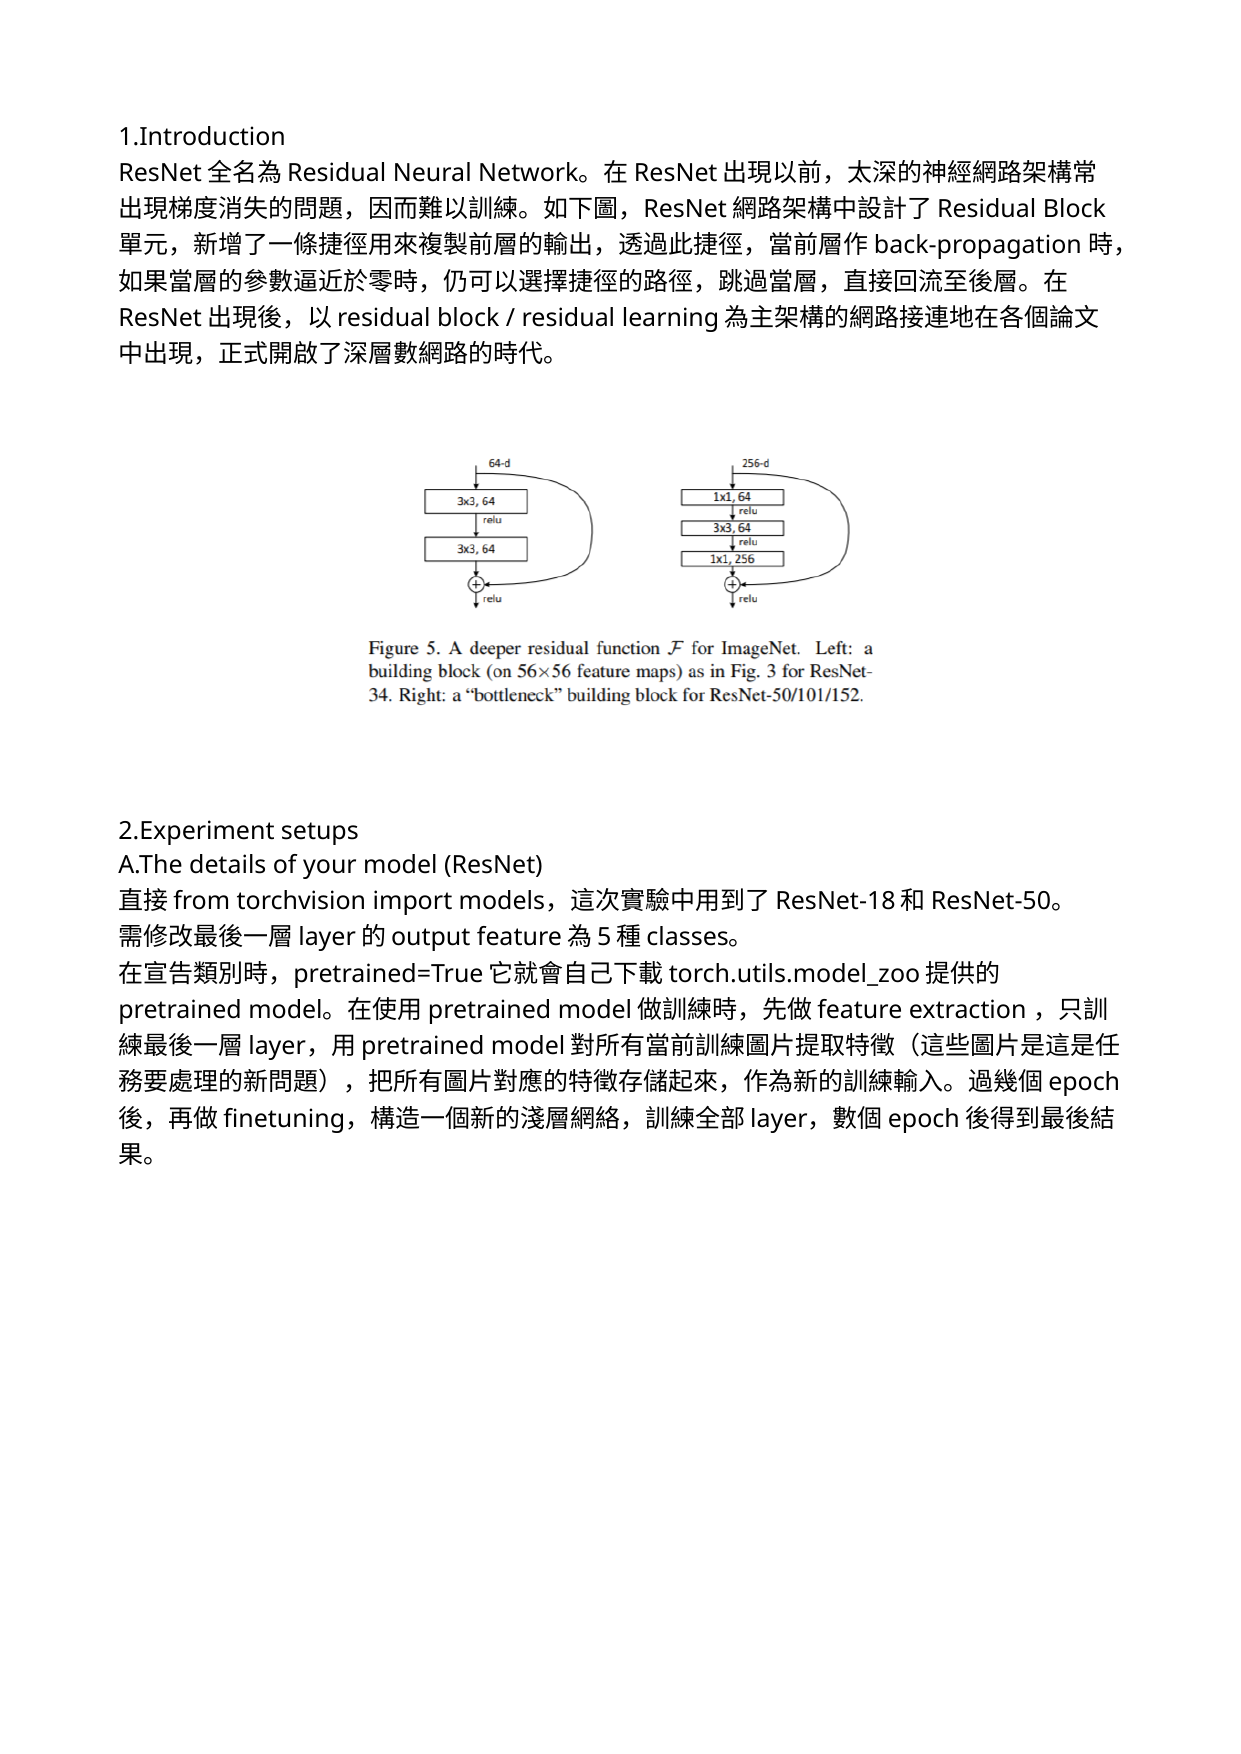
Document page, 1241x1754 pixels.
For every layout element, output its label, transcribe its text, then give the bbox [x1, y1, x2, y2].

text 直接from torchvision import models，這次實驗中用到了ResNet-18和ResNet-50。 [118, 881, 1122, 917]
text 2.Experiment setups [118, 812, 1122, 847]
text 在宣告類別時，pretrained=True它就會自己下載torch.utils.model_zoo提供的pretrained model。在使用pretrained model做訓練時，先做feature extraction ，只訓練最後一層layer，用pretrained model對所有當前訓練圖片提取特徵（這些圖片是這是任務要處理的新問題），把所有圖片對應的特徵存儲起來，作為新的訓練輸入。過幾個epoch後，再做finetuning，構造一個新的淺層網絡，訓練全部layer，數個epoch後得到最後結果。 [118, 953, 1122, 1171]
text ResNet全名為Residual Neural Network。在ResNet出現以前，太深的神經網路架構常出現梯度消失的問題，因而難以訓練。如下圖，ResNet網路架構中設計了Residual Block單元，新增了一條捷徑用來複製前層的輸出，透過此捷徑，當前層作 back-propagation 時，如果當層的參數逼近於零時，仍可以選擇捷徑的路徑，跳過當層，直接回流至後層。在ResNet出現後，以residual block / residual learning為主架構的網路接連地在各個論文中出現，正式開啟了深層數網路的時代。 [118, 152, 1122, 370]
text 1.Introduction [118, 118, 1122, 152]
text 需修改最後一層layer的output feature為5種classes。 [118, 917, 1122, 953]
text A.The details of your model (ResNet) [118, 847, 1122, 881]
picture [327, 437, 914, 726]
